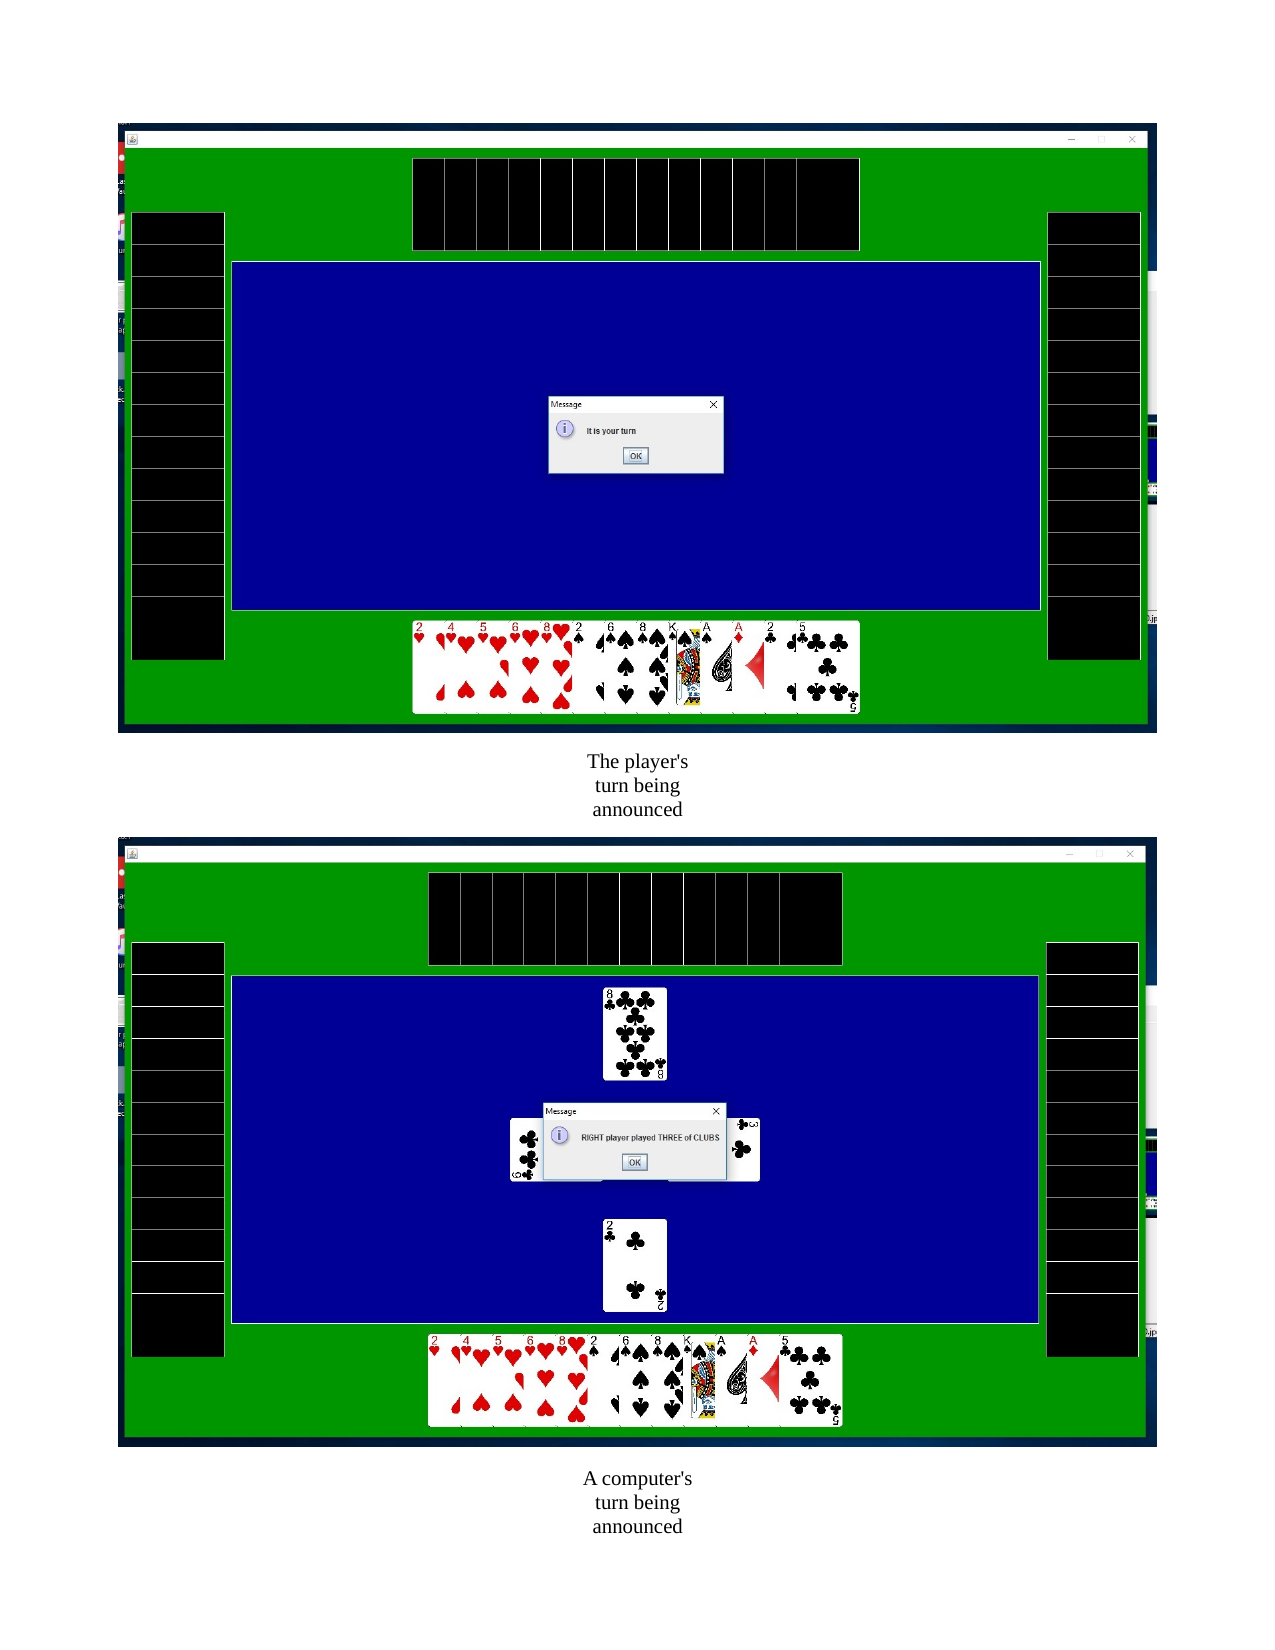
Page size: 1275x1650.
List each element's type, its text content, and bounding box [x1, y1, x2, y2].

text A computer's turn being announced [578, 1466, 697, 1538]
picture [118, 837, 1157, 1447]
picture [118, 123, 1157, 733]
text The player's turn being announced [578, 749, 697, 821]
